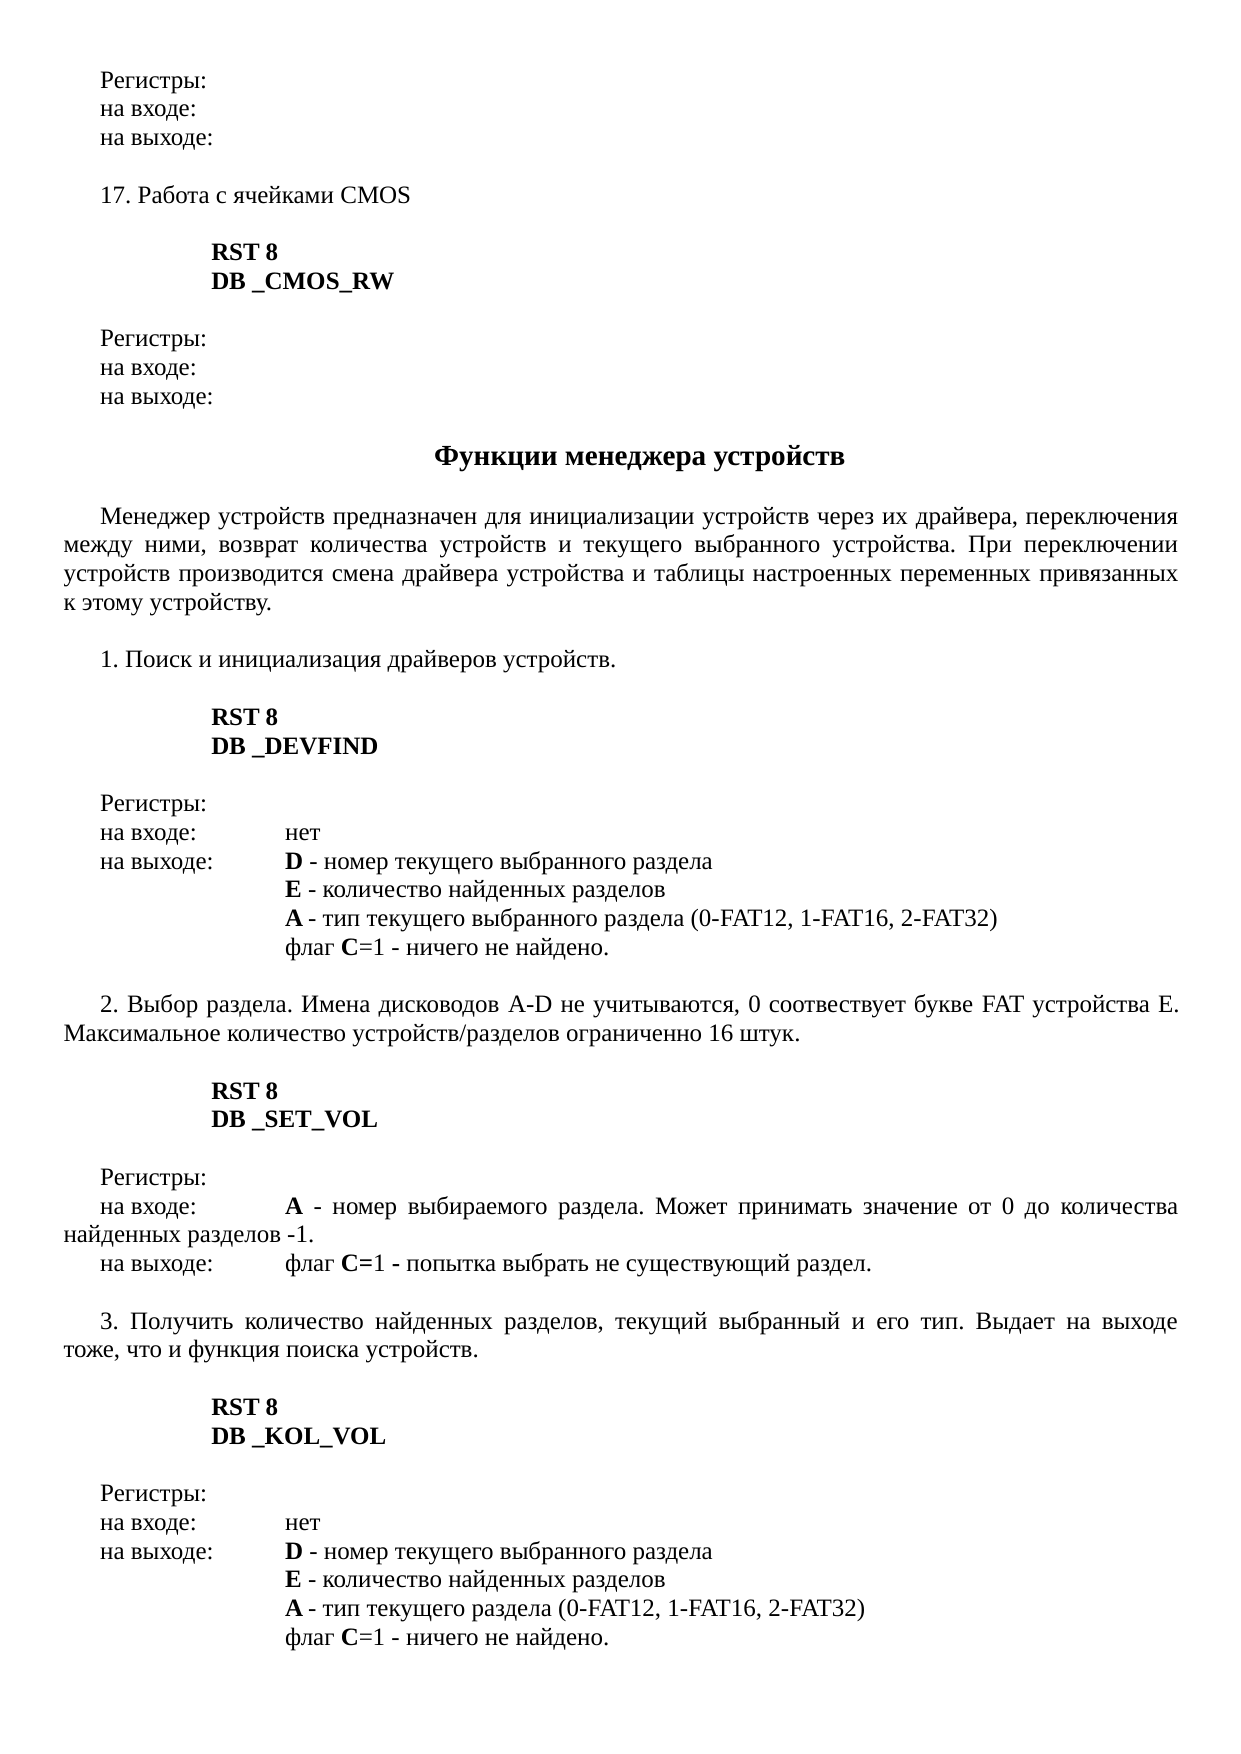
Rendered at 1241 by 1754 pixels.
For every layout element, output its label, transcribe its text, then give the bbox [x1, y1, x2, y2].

text на входе: нет [63, 1507, 1179, 1536]
text на входе: нет [63, 817, 1179, 846]
text DB _KOL_VOL [63, 1421, 1179, 1449]
text флаг C=1 - ничего не найдено. [63, 932, 1179, 961]
text 2. Выбор раздела. Имена дисководов A-D не учитываются, 0 соотвествует букве FAT устройства E. Максимальное количество устройств/разделов ограниченно 16 штук. [63, 989, 1179, 1047]
text 17. Работа с ячейками CMOS [63, 180, 1179, 208]
text на выходе: [63, 122, 1179, 151]
text Регистры: [63, 788, 1179, 817]
text Регистры: [63, 65, 1179, 93]
text A - тип текущего выбранного раздела (0-FAT12, 1-FAT16, 2-FAT32) [63, 903, 1179, 932]
text флаг C=1 - ничего не найдено. [63, 1622, 1179, 1651]
text 3. Получить количество найденных разделов, текущий выбранный и его тип. Выдает на выходе тоже, что и функция поиска устройств. [63, 1306, 1179, 1363]
text Функции менеджера устройств [63, 438, 1179, 472]
text DB _DEVFIND [63, 731, 1179, 759]
text на выходе: D - номер текущего выбранного раздела [63, 846, 1179, 874]
text 1. Поиск и инициализация драйверов устройств. [63, 644, 1179, 673]
text на входе: [63, 93, 1179, 122]
text E - количество найденных разделов [63, 874, 1179, 903]
text Регистры: [63, 1162, 1179, 1191]
text на выходе: [63, 381, 1179, 410]
text Регистры: [63, 1478, 1179, 1507]
text E - количество найденных разделов [63, 1564, 1179, 1593]
text Менеджер устройств предназначен для инициализации устройств через их драйвера, переключения между ними, возврат количества устройств и текущего выбранного устройства. При переключении устройств производится смена драйвера устройства и таблицы настроенных переменных привязанных к этому устройству. [63, 501, 1179, 616]
text A - тип текущего раздела (0-FAT12, 1-FAT16, 2-FAT32) [63, 1593, 1179, 1622]
text на входе: [63, 352, 1179, 381]
text Регистры: [63, 323, 1179, 352]
text на входе: A - номер выбираемого раздела. Может принимать значение от 0 до количества найденных разделов -1. [63, 1191, 1179, 1248]
text DB _CMOS_RW [63, 266, 1179, 295]
text RST 8 [63, 1392, 1179, 1421]
text RST 8 [63, 237, 1179, 266]
text RST 8 [63, 702, 1179, 731]
text RST 8 [63, 1076, 1179, 1104]
text на выходе: флаг C=1 - попытка выбрать не существующий раздел. [63, 1248, 1179, 1277]
text на выходе: D - номер текущего выбранного раздела [63, 1536, 1179, 1564]
text DB _SET_VOL [63, 1104, 1179, 1133]
